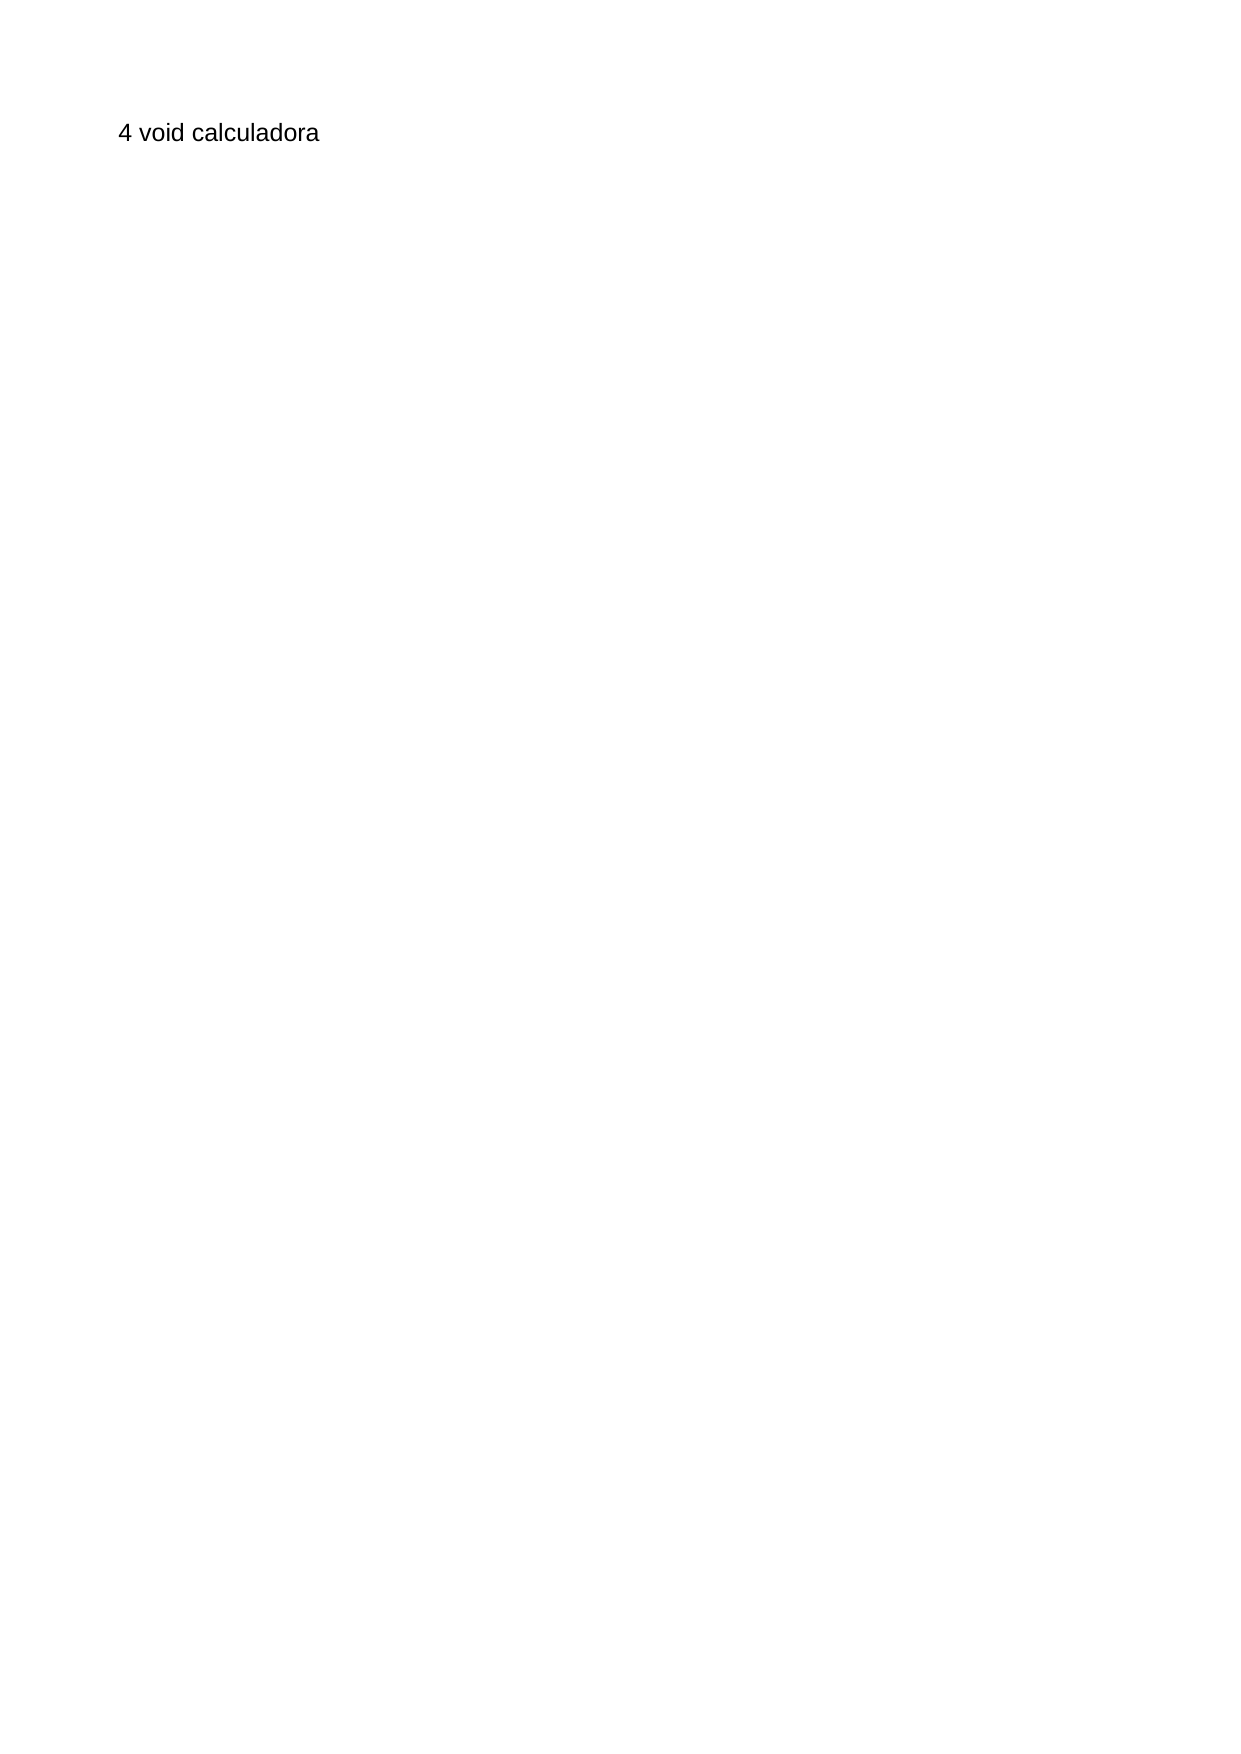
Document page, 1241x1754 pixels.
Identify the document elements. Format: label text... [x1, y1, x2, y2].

text 4 void calculadora [118, 118, 1122, 147]
